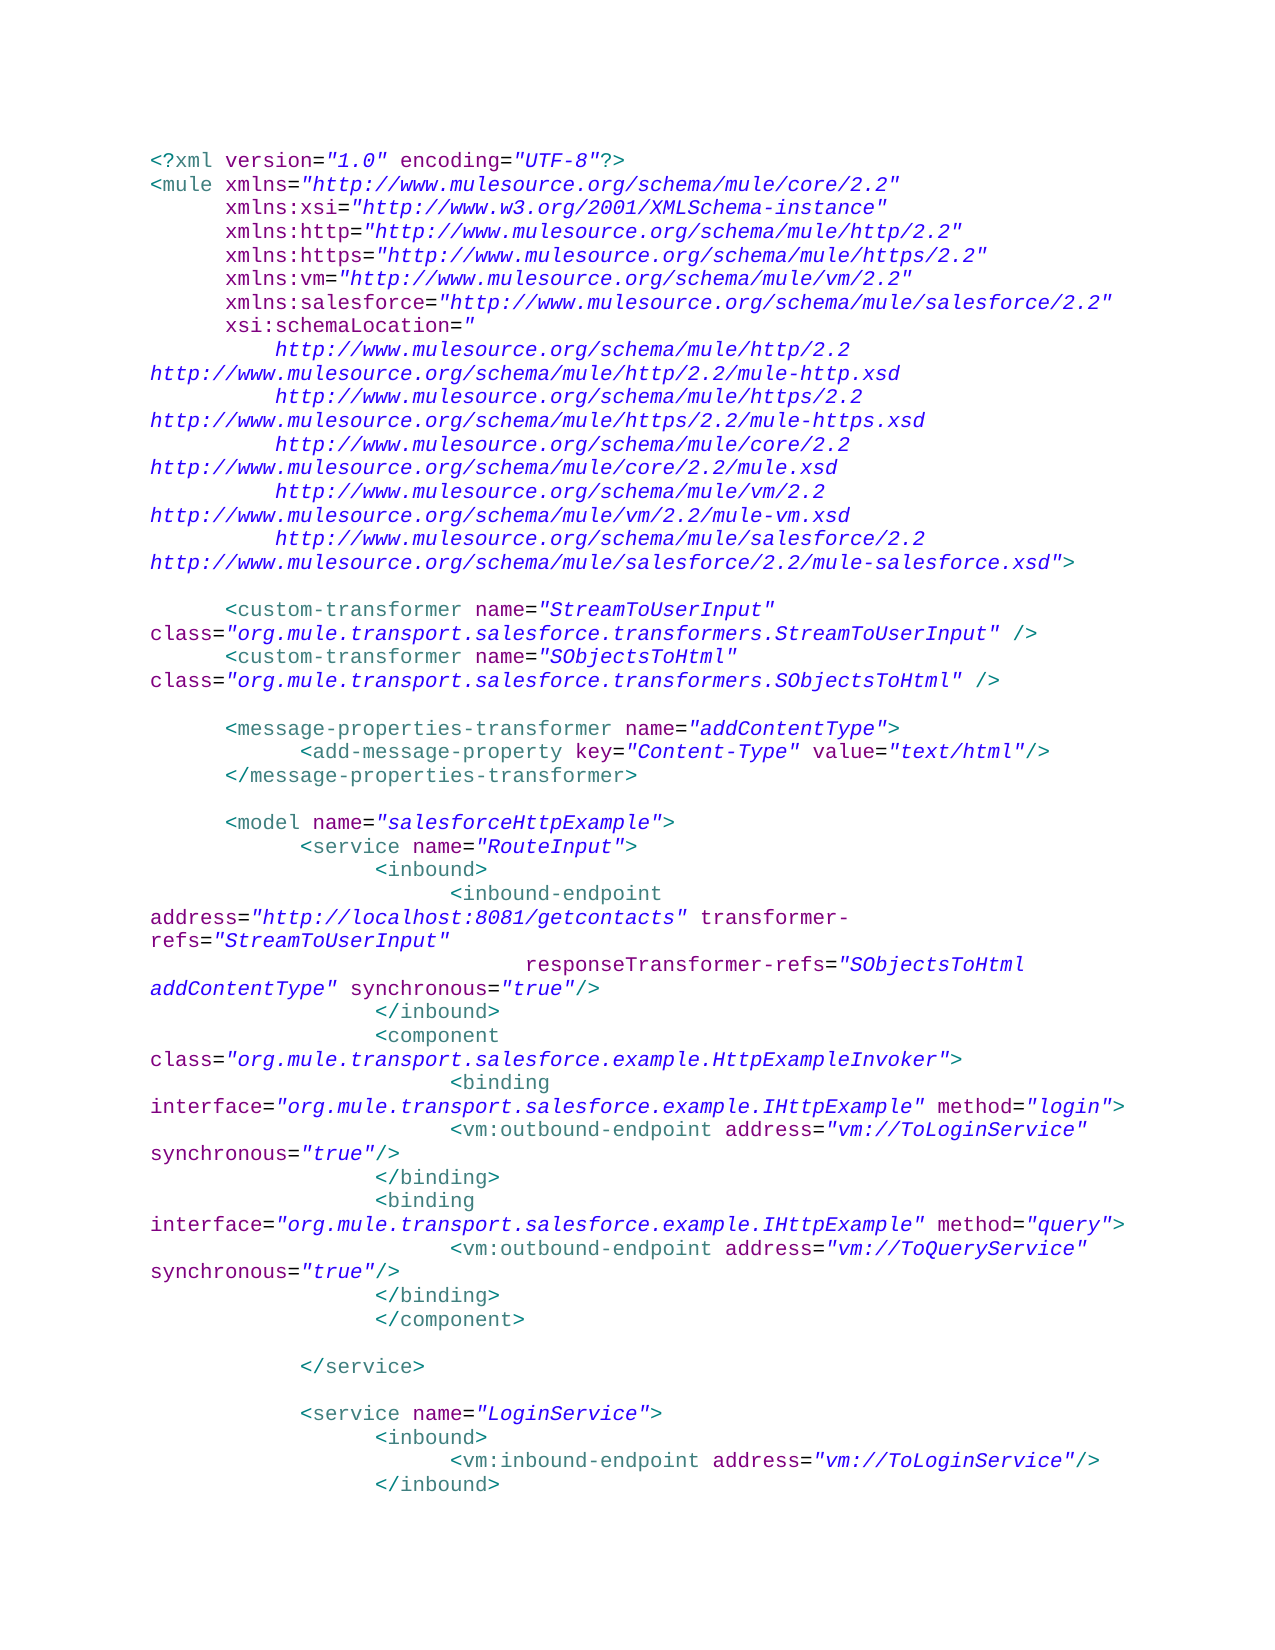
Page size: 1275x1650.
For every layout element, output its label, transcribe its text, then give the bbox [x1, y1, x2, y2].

text <message-properties-transformer name="addContentType"> [150, 717, 1125, 741]
text http://www.mulesource.org/schema/mule/core/2.2 http://www.mulesource.org/schema/mule/core/2.2/mule.xsd [150, 434, 1125, 481]
text <inbound> [150, 1427, 1125, 1451]
text <mule xmlns="http://www.mulesource.org/schema/mule/core/2.2" [150, 174, 1125, 197]
text <model name="salesforceHttpExample"> [150, 812, 1125, 836]
text responseTransformer-refs="SObjectsToHtml addContentType" synchronous="true"/> [150, 954, 1125, 1001]
text </inbound> [150, 1474, 1125, 1498]
text <service name="RouteInput"> [150, 836, 1125, 859]
text <binding interface="org.mule.transport.salesforce.example.IHttpExample" method="query"> [150, 1190, 1125, 1238]
text </inbound> [150, 1001, 1125, 1025]
text <component class="org.mule.transport.salesforce.example.HttpExampleInvoker"> [150, 1025, 1125, 1072]
text </binding> [150, 1285, 1125, 1309]
text <custom-transformer name="StreamToUserInput" class="org.mule.transport.salesforce.transformers.StreamToUserInput" /> [150, 599, 1125, 647]
text <vm:outbound-endpoint address="vm://ToQueryService" synchronous="true"/> [150, 1238, 1125, 1285]
text <service name="LoginService"> [150, 1403, 1125, 1427]
text http://www.mulesource.org/schema/mule/https/2.2 http://www.mulesource.org/schema/mule/https/2.2/mule-https.xsd [150, 386, 1125, 434]
text http://www.mulesource.org/schema/mule/http/2.2 http://www.mulesource.org/schema/mule/http/2.2/mule-http.xsd [150, 339, 1125, 386]
text </message-properties-transformer> [150, 765, 1125, 788]
text <vm:inbound-endpoint address="vm://ToLoginService"/> [150, 1451, 1125, 1474]
text <add-message-property key="Content-Type" value="text/html"/> [150, 741, 1125, 765]
text http://www.mulesource.org/schema/mule/salesforce/2.2 http://www.mulesource.org/schema/mule/salesforce/2.2/mule-salesforce.xsd"> [150, 528, 1125, 576]
text xmlns:vm="http://www.mulesource.org/schema/mule/vm/2.2" [150, 268, 1125, 292]
text xmlns:xsi="http://www.w3.org/2001/XMLSchema-instance" [150, 197, 1125, 221]
text http://www.mulesource.org/schema/mule/vm/2.2 http://www.mulesource.org/schema/mule/vm/2.2/mule-vm.xsd [150, 481, 1125, 528]
text </service> [150, 1356, 1125, 1379]
text </component> [150, 1309, 1125, 1332]
text xsi:schemaLocation=" [150, 316, 1125, 339]
text <inbound> [150, 859, 1125, 883]
text xmlns:salesforce="http://www.mulesource.org/schema/mule/salesforce/2.2" [150, 292, 1125, 316]
text xmlns:http="http://www.mulesource.org/schema/mule/http/2.2" [150, 221, 1125, 244]
text </binding> [150, 1167, 1125, 1190]
text xmlns:https="http://www.mulesource.org/schema/mule/https/2.2" [150, 244, 1125, 268]
text <?xml version="1.0" encoding="UTF-8"?> [150, 150, 1125, 174]
text <inbound-endpoint address="http://localhost:8081/getcontacts" transformer-refs="StreamToUserInput" [150, 883, 1125, 954]
text <binding interface="org.mule.transport.salesforce.example.IHttpExample" method="login"> [150, 1072, 1125, 1119]
text <vm:outbound-endpoint address="vm://ToLoginService" synchronous="true"/> [150, 1119, 1125, 1167]
text <custom-transformer name="SObjectsToHtml" class="org.mule.transport.salesforce.transformers.SObjectsToHtml" /> [150, 647, 1125, 694]
